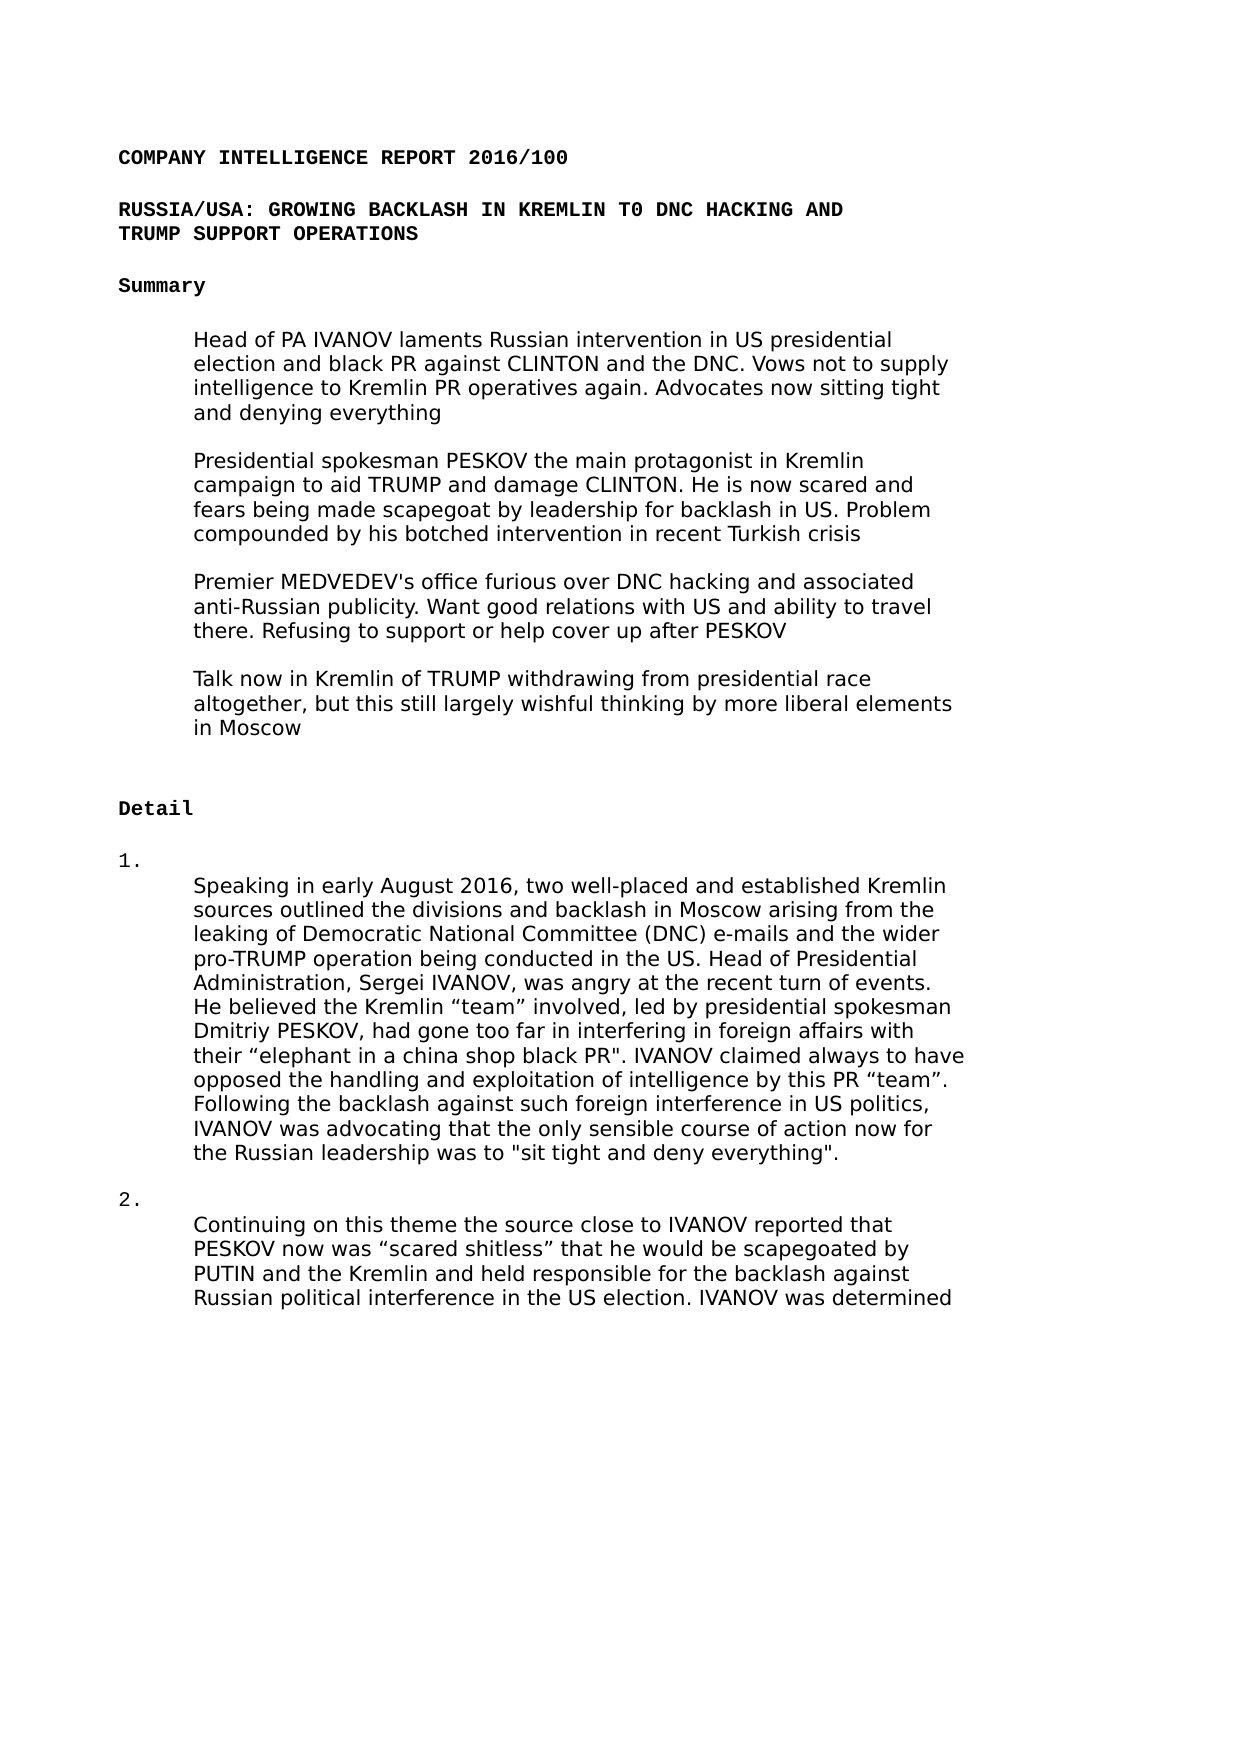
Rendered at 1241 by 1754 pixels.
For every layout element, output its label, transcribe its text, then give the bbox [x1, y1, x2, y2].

text RUSSIA/USA: GROWING BACKLASH IN KREMLIN T0 DNC HACKING AND [118, 199, 1122, 223]
text Following the backlash against such foreign interference in US politics, [193, 1092, 1122, 1117]
text Russian political interference in the US election. IVANOV was determined [193, 1286, 1122, 1310]
text Summary [118, 275, 1122, 299]
text intelligence to Kremlin PR operatives again. Advocates now sitting tight [193, 376, 1122, 401]
text there. Refusing to support or help cover up after PESKOV [193, 619, 1122, 643]
text sources outlined the divisions and backlash in Moscow arising from the [193, 898, 1122, 922]
text the Russian leadership was to "sit tight and deny everything". [193, 1141, 1122, 1165]
text anti-Russian publicity. Want good relations with US and ability to travel [193, 595, 1122, 619]
text campaign to aid TRUMP and damage CLINTON. He is now scared and [193, 473, 1122, 498]
text He believed the Kremlin “team” involved, led by presidential spokesman [193, 995, 1122, 1019]
text in Moscow [193, 716, 1122, 740]
text PUTIN and the Kremlin and held responsible for the backlash against [193, 1262, 1122, 1286]
text 2. [118, 1189, 1122, 1213]
text their “elephant in a china shop black PR". IVANOV claimed always to have [193, 1044, 1122, 1068]
text Detail [118, 798, 1122, 821]
text Premier MEDVEDEV's office furious over DNC hacking and associated [193, 570, 1122, 595]
text pro-TRUMP operation being conducted in the US. Head of Presidential [193, 947, 1122, 971]
text Continuing on this theme the source close to IVANOV reported that [193, 1213, 1122, 1237]
text altogether, but this still largely wishful thinking by more liberal elements [193, 692, 1122, 716]
text COMPANY INTELLIGENCE REPORT 2016/100 [118, 147, 1122, 171]
text and denying everything [193, 401, 1122, 425]
text PESKOV now was “scared shitless” that he would be scapegoated by [193, 1237, 1122, 1262]
text election and black PR against CLINTON and the DNC. Vows not to supply [193, 352, 1122, 376]
text Dmitriy PESKOV, had gone too far in interfering in foreign affairs with [193, 1019, 1122, 1044]
text Presidential spokesman PESKOV the main protagonist in Kremlin [193, 449, 1122, 473]
text leaking of Democratic National Committee (DNC) e-mails and the wider [193, 922, 1122, 947]
text IVANOV was advocating that the only sensible course of action now for [193, 1117, 1122, 1141]
text 1. [118, 850, 1122, 874]
text opposed the handling and exploitation of intelligence by this PR “team”. [193, 1068, 1122, 1092]
text TRUMP SUPPORT OPERATIONS [118, 223, 1122, 247]
text compounded by his botched intervention in recent Turkish crisis [193, 522, 1122, 546]
text Speaking in early August 2016, two well-placed and established Kremlin [193, 874, 1122, 898]
text fears being made scapegoat by leadership for backlash in US. Problem [193, 498, 1122, 522]
text Administration, Sergei IVANOV, was angry at the recent turn of events. [193, 971, 1122, 995]
text Head of PA IVANOV laments Russian intervention in US presidential [193, 328, 1122, 352]
text Talk now in Kremlin of TRUMP withdrawing from presidential race [193, 667, 1122, 692]
